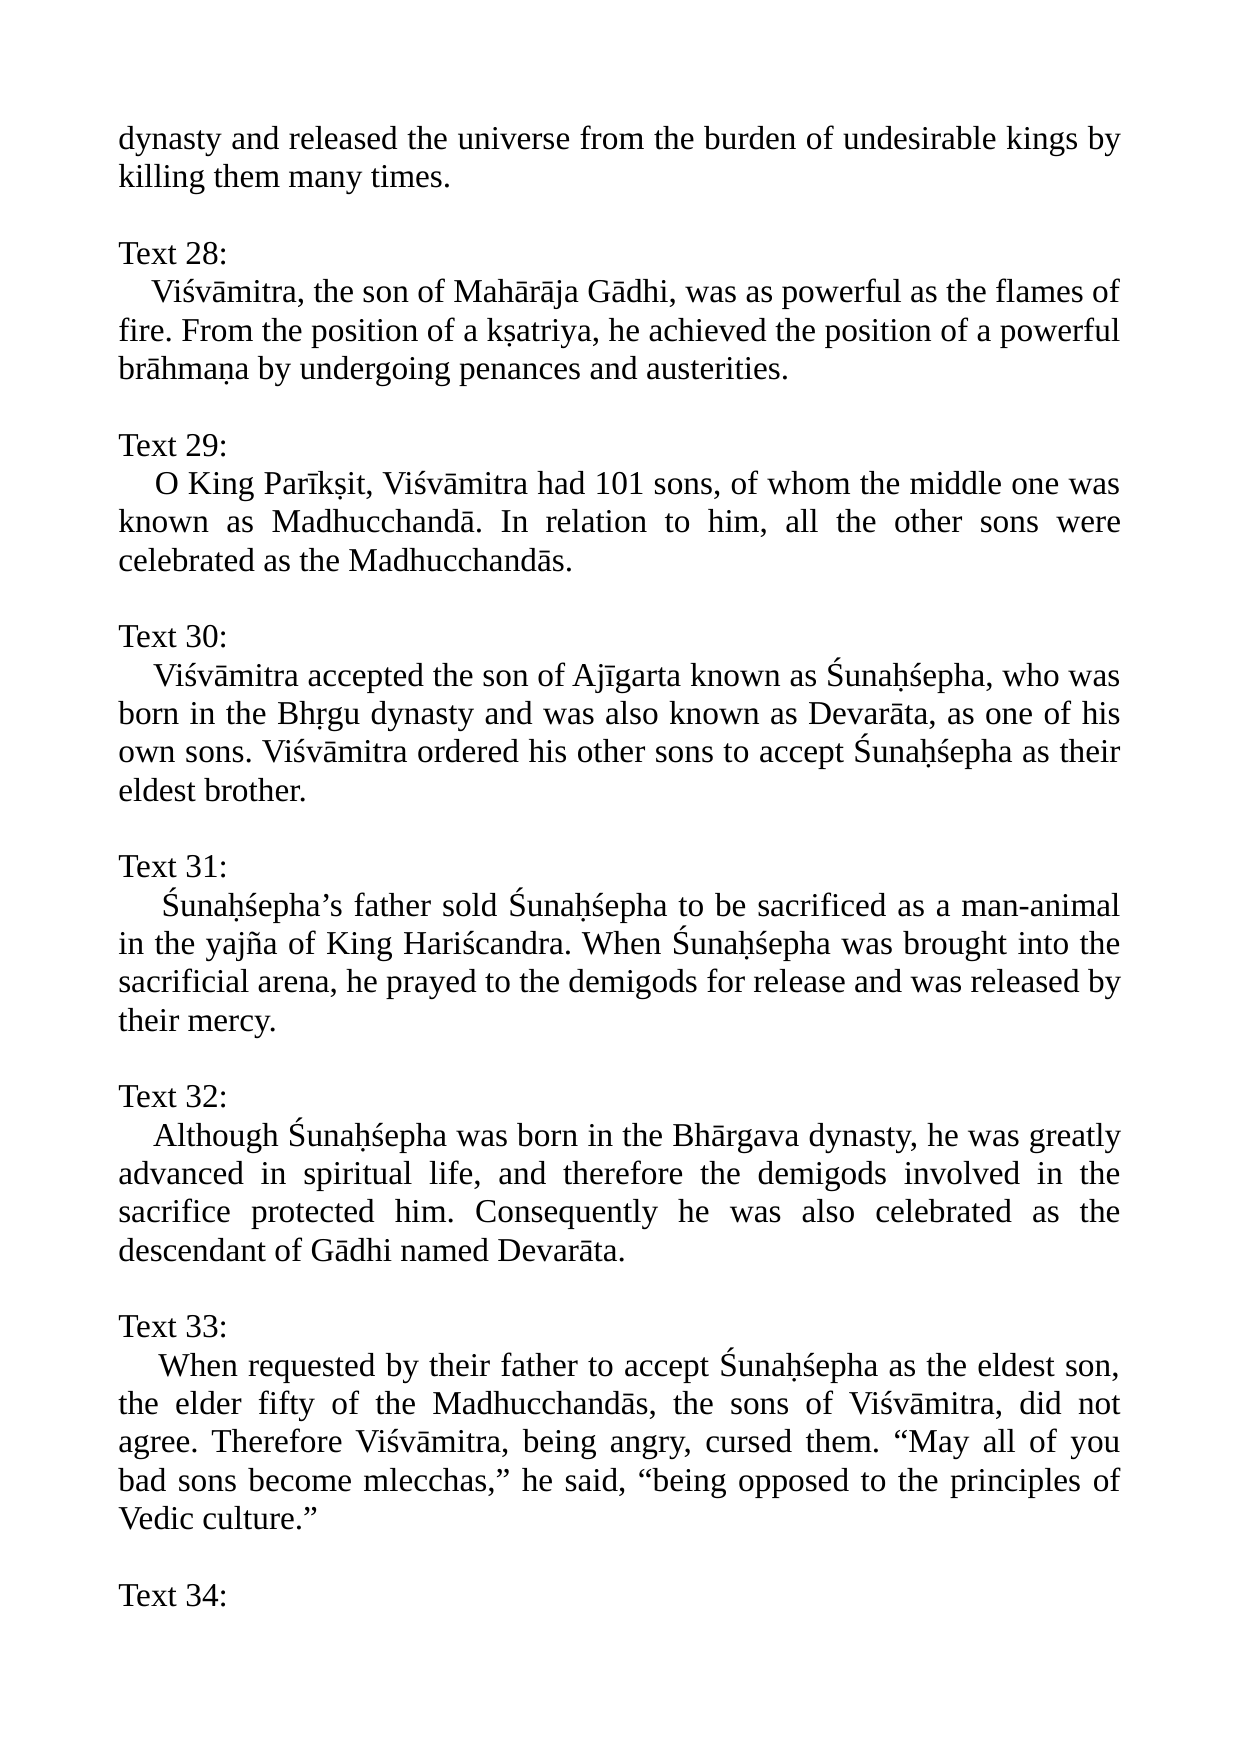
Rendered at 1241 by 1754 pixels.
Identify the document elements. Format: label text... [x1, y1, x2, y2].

text Text 33: [118, 1306, 1122, 1345]
text Text 28: [118, 233, 1122, 271]
text Text 31: [118, 846, 1122, 885]
text Viśvāmitra, the son of Mahārāja Gādhi, was as powerful as the flames of fire. From the position of a kṣatriya, he achieved the position of a powerful brāhmaṇa by undergoing penances and austerities. [118, 271, 1122, 386]
text When requested by their father to accept Śunaḥśepha as the eldest son, the elder fifty of the Madhucchandās, the sons of Viśvāmitra, did not agree. Therefore Viśvāmitra, being angry, cursed them. “May all of you bad sons become mlecchas,” he said, “being opposed to the principles of Vedic culture.” [118, 1345, 1122, 1536]
text Although Śunaḥśepha was born in the Bhārgava dynasty, he was greatly advanced in spiritual life, and therefore the demigods involved in the sacrifice protected him. Consequently he was also celebrated as the descendant of Gādhi named Devarāta. [118, 1115, 1122, 1268]
text Text 34: [118, 1575, 1122, 1613]
text Text 32: [118, 1076, 1122, 1115]
text Text 29: [118, 425, 1122, 463]
text Viśvāmitra accepted the son of Ajīgarta known as Śunaḥśepha, who was born in the Bhṛgu dynasty and was also known as Devarāta, as one of his own sons. Viśvāmitra ordered his other sons to accept Śunaḥśepha as their eldest brother. [118, 655, 1122, 808]
text Śunaḥśepha’s father sold Śunaḥśepha to be sacrificed as a man-animal in the yajña of King Hariścandra. When Śunaḥśepha was brought into the sacrificial arena, he prayed to the demigods for release and was released by their mercy. [118, 885, 1122, 1038]
text dynasty and released the universe from the burden of undesirable kings by killing them many times. [118, 118, 1122, 195]
text O King Parīkṣit, Viśvāmitra had 101 sons, of whom the middle one was known as Madhucchandā. In relation to him, all the other sons were celebrated as the Madhucchandās. [118, 463, 1122, 578]
text Text 30: [118, 616, 1122, 655]
